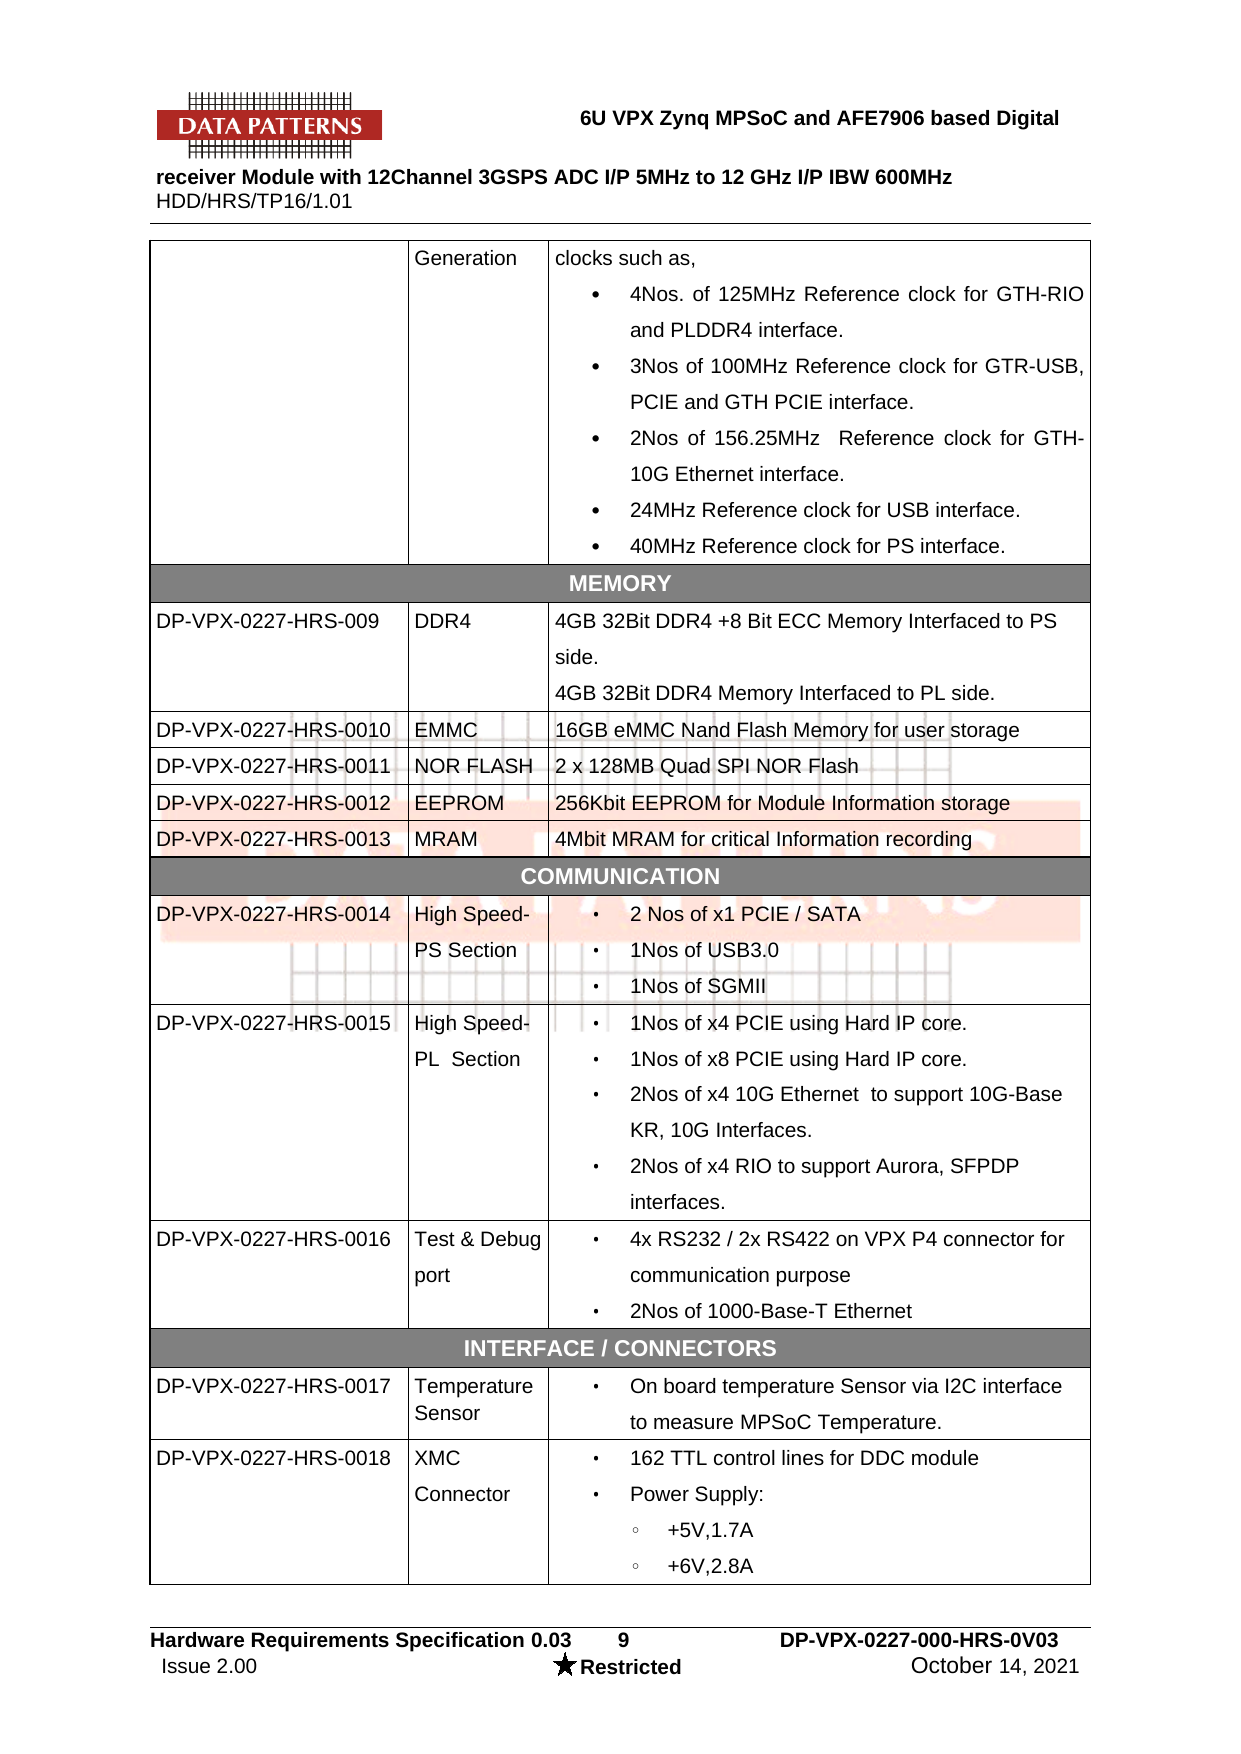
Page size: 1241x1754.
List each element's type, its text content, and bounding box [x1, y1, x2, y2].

table_cell Generation [409, 241, 548, 563]
table_cell XMC Connector [409, 1440, 548, 1584]
table_cell INTERFACE / CONNECTORS [151, 1329, 1090, 1367]
table_cell DP-VPX-0227-HRS-0017 [151, 1368, 408, 1439]
table_cell EEPROM [409, 785, 548, 820]
table_cell On board temperature Sensor via I2C interface to measure MPSoC Temperature. [549, 1368, 1090, 1439]
table_cell 4GB 32Bit DDR4 +8 Bit ECC Memory Interfaced to PS side. 4GB 32Bit DDR4 Memory Interfaced to PL side. [549, 603, 1090, 711]
table_cell EMMC [409, 712, 548, 747]
table_cell clocks such as, 4Nos. of 125MHz Reference clock for GTH-RIO and PLDDR4 interface. 3Nos of 100MHz Reference clock for GTR-USB, PCIE and GTH PCIE interface. 2Nos of 156.25MHz Reference clock for GTH-10G Ethernet interface. 24MHz Reference clock for USB interface. 40MHz Reference clock for PS interface. [549, 241, 1090, 563]
table_cell MRAM [409, 821, 548, 856]
table_cell 16GB eMMC Nand Flash Memory for user storage [549, 712, 1090, 747]
table_cell 4Mbit MRAM for critical Information recording [549, 821, 1090, 856]
table_cell 2 x 128MB Quad SPI NOR Flash [549, 748, 1090, 783]
table_cell DP-VPX-0227-HRS-0018 [151, 1440, 408, 1584]
table_cell High Speed-PL Section [409, 1005, 548, 1220]
table_cell MEMORY [151, 565, 1090, 602]
table_cell DDR4 [409, 603, 548, 711]
table_cell DP-VPX-0227-HRS-0016 [151, 1221, 408, 1328]
table_cell 162 TTL control lines for DDC module Power Supply: +5V,1.7A +6V,2.8A +3.5V,2A -5V.0.06A [549, 1440, 1090, 1584]
table_cell DP-VPX-0227-HRS-0010 [151, 712, 408, 747]
table_cell COMMUNICATION [151, 858, 1090, 895]
table_cell 1Nos of x4 PCIE using Hard IP core. 1Nos of x8 PCIE using Hard IP core. 2Nos of x4 10G Ethernet to support 10G-Base KR, 10G Interfaces. 2Nos of x4 RIO to support Aurora, SFPDP interfaces. [549, 1005, 1090, 1220]
table_cell DP-VPX-0227-HRS-0014 [151, 896, 408, 1004]
table_cell DP-VPX-0227-HRS-0013 [151, 821, 408, 856]
table_cell 2 Nos of x1 PCIE / SATA 1Nos of USB3.0 1Nos of SGMII [549, 896, 1090, 1004]
table_cell [151, 241, 408, 563]
table_cell Test & Debug port [409, 1221, 548, 1328]
table_cell DP-VPX-0227-HRS-0011 [151, 748, 408, 783]
table_cell DP-VPX-0227-HRS-009 [151, 603, 408, 711]
table_cell 4x RS232 / 2x RS422 on VPX P4 connector for communication purpose 2Nos of 1000-Base-T Ethernet [549, 1221, 1090, 1328]
table_cell DP-VPX-0227-HRS-0015 [151, 1005, 408, 1220]
picture [155, 85, 383, 165]
table_cell 256Kbit EEPROM for Module Information storage [549, 785, 1090, 820]
table_cell NOR FLASH [409, 748, 548, 783]
table_cell High Speed-PS Section [409, 896, 548, 1004]
table_cell DP-VPX-0227-HRS-0012 [151, 785, 408, 820]
table_cell Temperature Sensor [409, 1368, 548, 1439]
